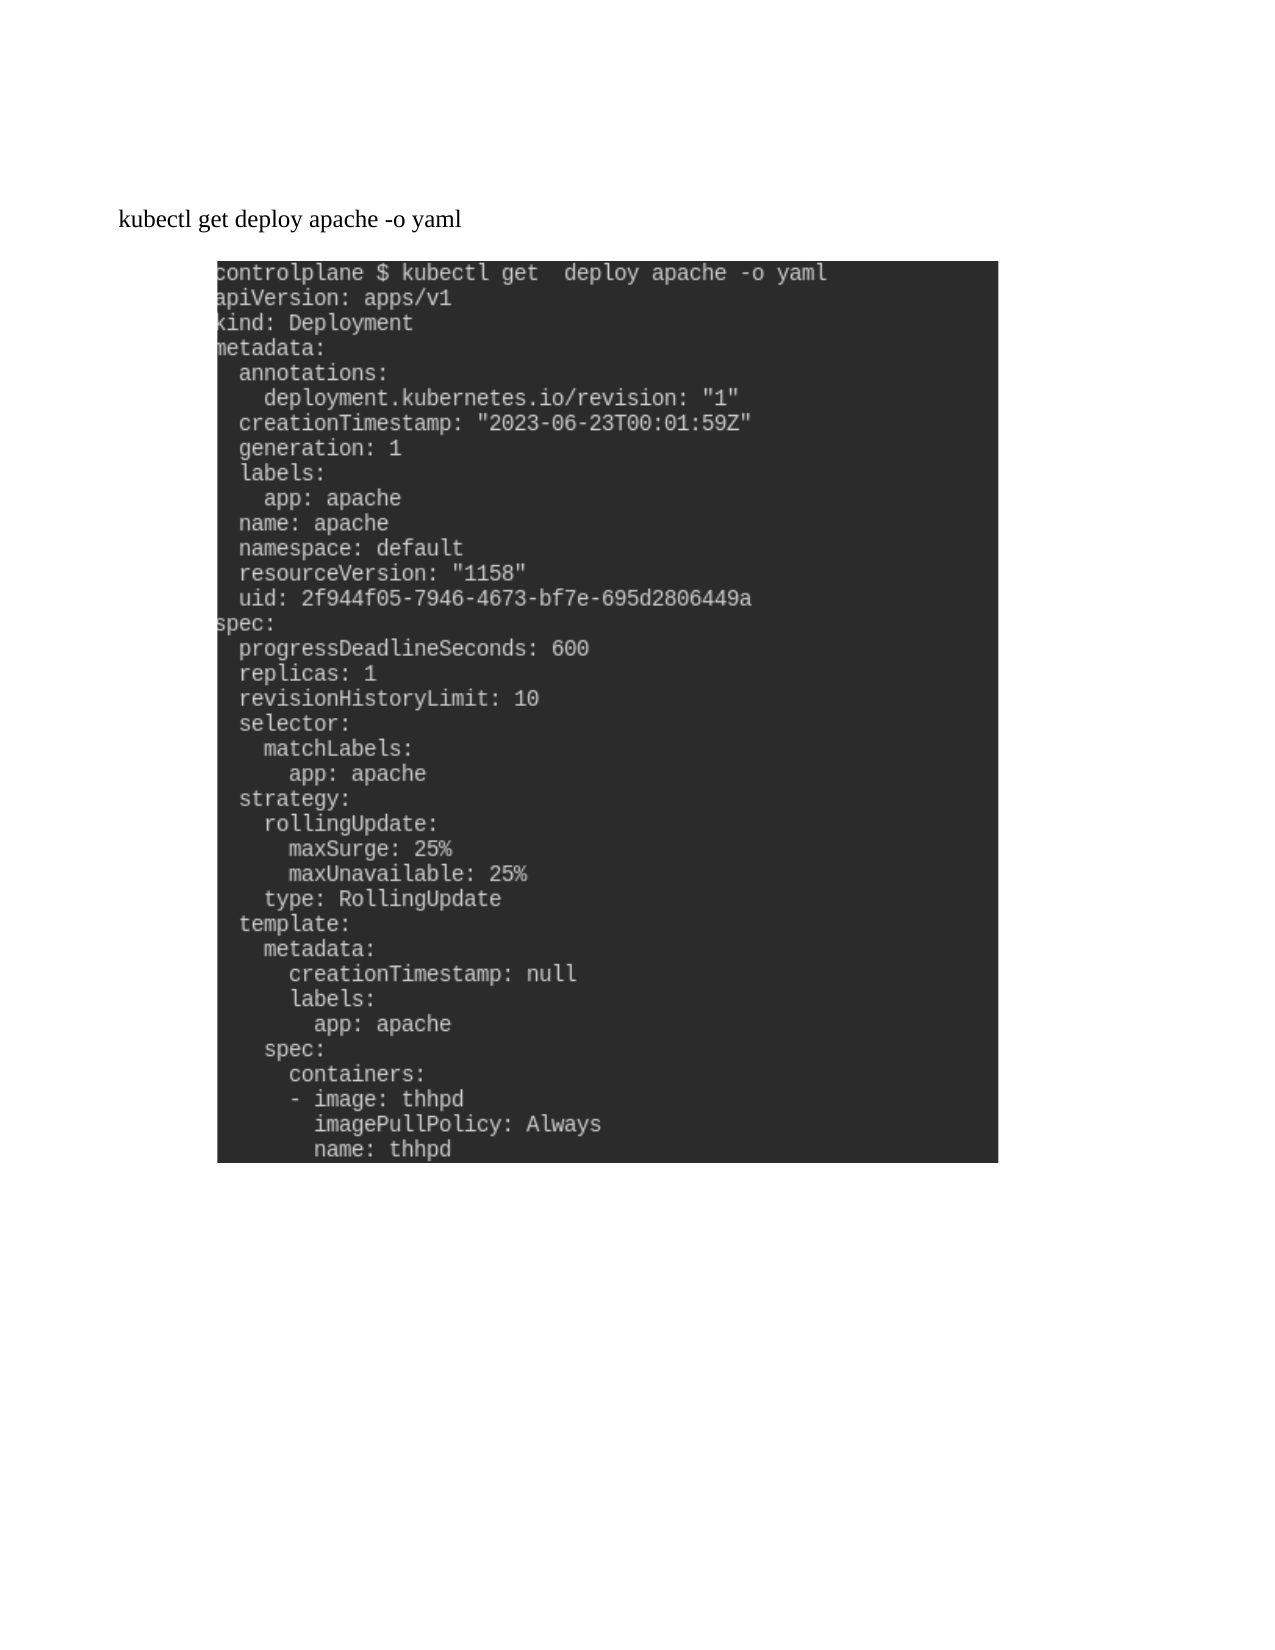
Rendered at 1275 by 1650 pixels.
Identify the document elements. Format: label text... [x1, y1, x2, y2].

picture [217, 261, 999, 1163]
text kubectl get deploy apache -o yaml [118, 204, 1157, 233]
